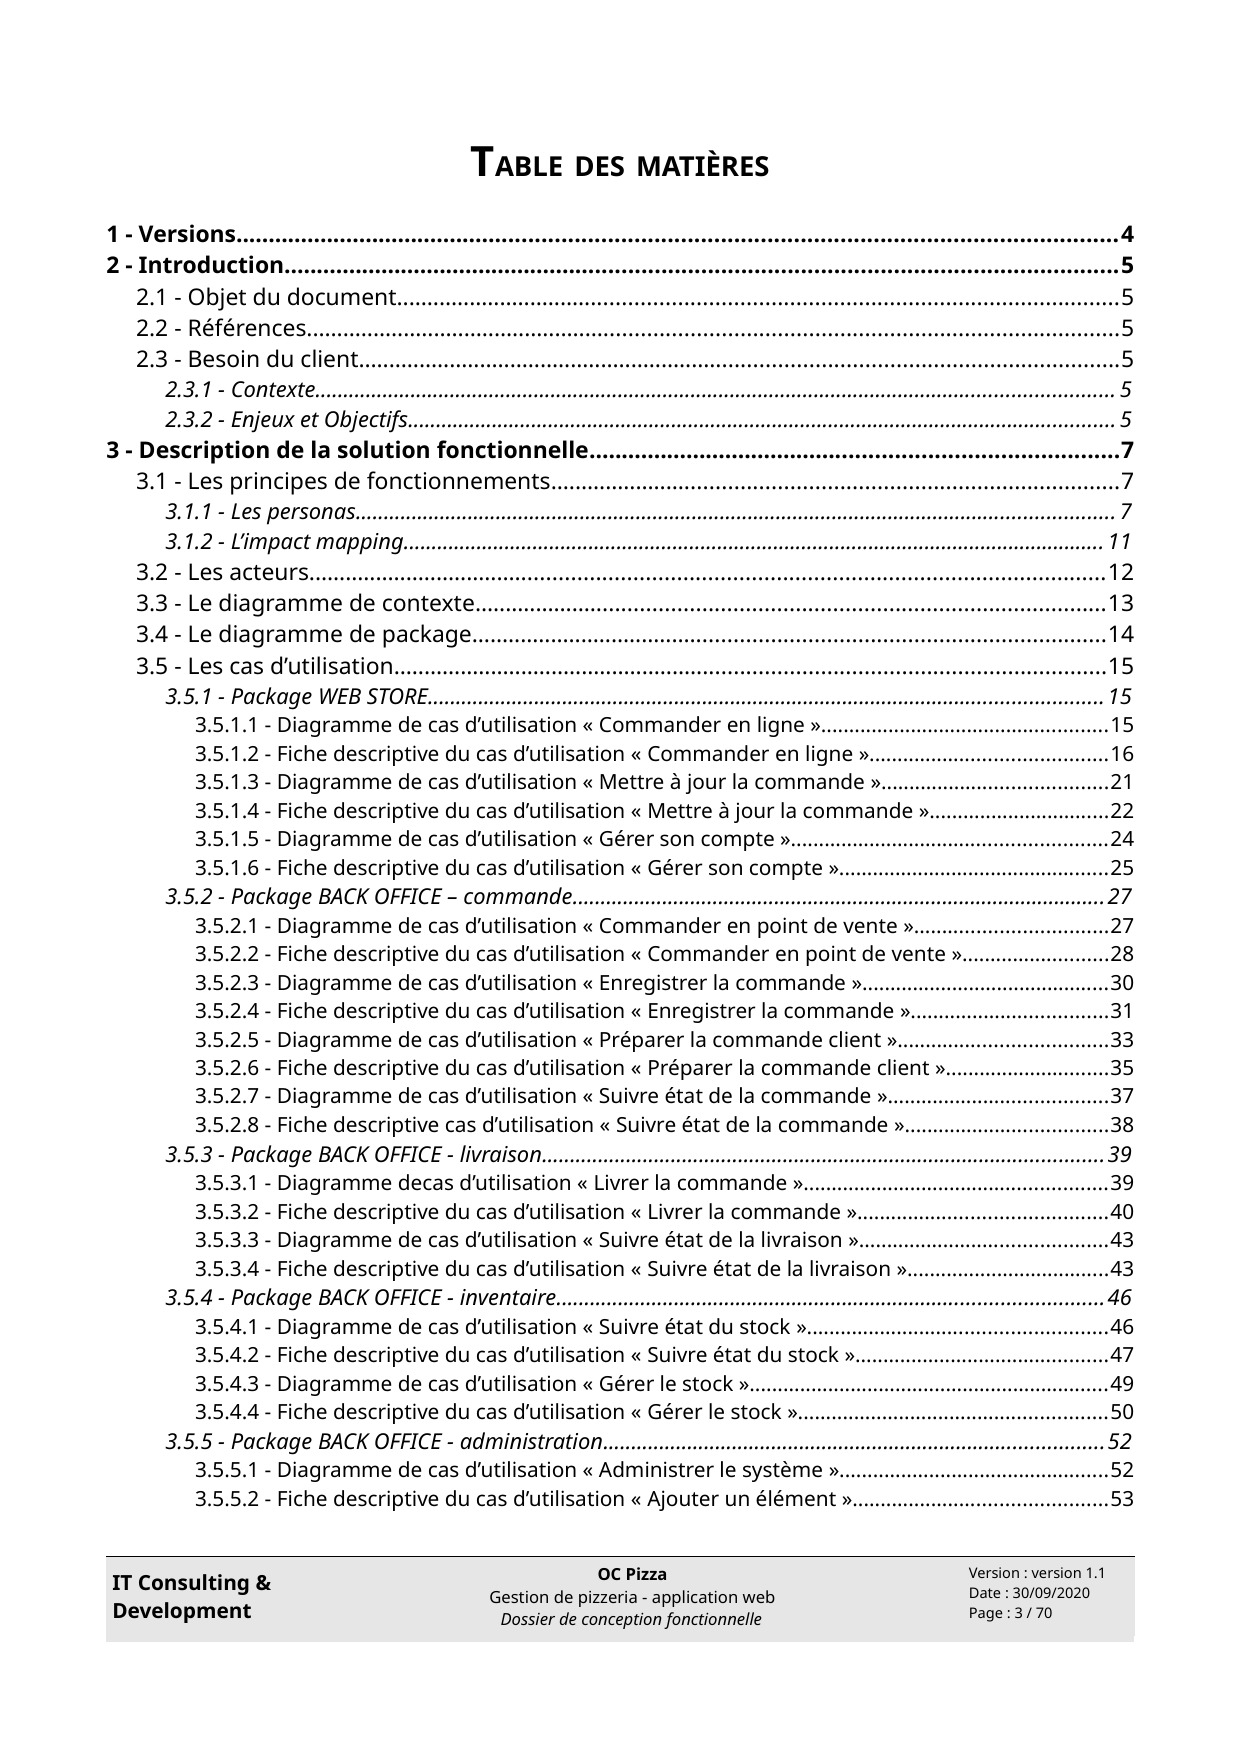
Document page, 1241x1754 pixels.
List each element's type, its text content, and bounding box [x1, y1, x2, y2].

text 3.5.2.1 - Diagramme de cas d’utilisation « Commander en point de vente » 27 [195, 911, 1134, 939]
text 3.5 - Les cas d’utilisation 15 [136, 649, 1134, 681]
text 3.5.4 - Package BACK OFFICE - inventaire 46 [165, 1282, 1134, 1312]
text 2.3.1 - Contexte 5 [165, 374, 1134, 404]
text 3.5.4.3 - Diagramme de cas d’utilisation « Gérer le stock » 49 [195, 1369, 1134, 1397]
text 3.3 - Le diagramme de contexte 13 [136, 587, 1134, 618]
text 3.5.1.4 - Fiche descriptive du cas d’utilisation « Mettre à jour la commande » 22 [195, 796, 1134, 824]
text 3.5.5.2 - Fiche descriptive du cas d’utilisation « Ajouter un élément » 53 [195, 1484, 1134, 1512]
text 3.5.1.5 - Diagramme de cas d’utilisation « Gérer son compte » 24 [195, 824, 1134, 853]
text 3.5.3.2 - Fiche descriptive du cas d’utilisation « Livrer la commande » 40 [195, 1197, 1134, 1225]
text 1 - Versions 4 [106, 218, 1134, 249]
text 3.1.1 - Les personas 7 [165, 496, 1134, 526]
text 2.3 - Besoin du client 5 [136, 343, 1134, 374]
text 3.5.4.2 - Fiche descriptive du cas d’utilisation « Suivre état du stock » 47 [195, 1340, 1134, 1369]
text 3.5.3 - Package BACK OFFICE - livraison 39 [165, 1138, 1134, 1168]
text 3.5.4.4 - Fiche descriptive du cas d’utilisation « Gérer le stock » 50 [195, 1397, 1134, 1426]
text 2.2 - Références 5 [136, 312, 1134, 343]
text 3.5.2.7 - Diagramme de cas d’utilisation « Suivre état de la commande » 37 [195, 1082, 1134, 1110]
text 3.2 - Les acteurs 12 [136, 556, 1134, 587]
text 3.5.1.6 - Fiche descriptive du cas d’utilisation « Gérer son compte » 25 [195, 853, 1134, 881]
text 3.5.1.1 - Diagramme de cas d’utilisation « Commander en ligne » 15 [195, 711, 1134, 739]
text 3.5.1.2 - Fiche descriptive du cas d’utilisation « Commander en ligne » 16 [195, 739, 1134, 767]
text 3.5.1.3 - Diagramme de cas d’utilisation « Mettre à jour la commande » 21 [195, 767, 1134, 796]
text 2.1 - Objet du document 5 [136, 280, 1134, 312]
text 3.5.5.1 - Diagramme de cas d’utilisation « Administrer le système » 52 [195, 1455, 1134, 1484]
text 3.5.2.5 - Diagramme de cas d’utilisation « Préparer la commande client » 33 [195, 1025, 1134, 1053]
text 3.5.3.3 - Diagramme de cas d’utilisation « Suivre état de la livraison » 43 [195, 1225, 1134, 1254]
subtitle Table des matières [106, 132, 1134, 188]
text 3.5.1 - Package WEB STORE 15 [165, 681, 1134, 711]
text 3.4 - Le diagramme de package 14 [136, 618, 1134, 649]
text 3.5.2.4 - Fiche descriptive du cas d’utilisation « Enregistrer la commande » 31 [195, 996, 1134, 1025]
text 3.5.4.1 - Diagramme de cas d’utilisation « Suivre état du stock » 46 [195, 1312, 1134, 1340]
text 3.1 - Les principes de fonctionnements 7 [136, 465, 1134, 496]
text 3.5.3.1 - Diagramme decas d’utilisation « Livrer la commande » 39 [195, 1168, 1134, 1197]
text 3.5.5 - Package BACK OFFICE - administration 52 [165, 1426, 1134, 1455]
text 3 - Description de la solution fonctionnelle 7 [106, 434, 1134, 465]
text 3.5.2.3 - Diagramme de cas d’utilisation « Enregistrer la commande » 30 [195, 968, 1134, 996]
text 2 - Introduction 5 [106, 249, 1134, 280]
text 3.5.2.8 - Fiche descriptive cas d’utilisation « Suivre état de la commande » 38 [195, 1110, 1134, 1138]
text 3.5.2.2 - Fiche descriptive du cas d’utilisation « Commander en point de vente » 28 [195, 939, 1134, 968]
text 3.5.2 - Package BACK OFFICE – commande 27 [165, 881, 1134, 911]
text 3.1.2 - L’impact mapping 11 [165, 526, 1134, 556]
text 3.5.2.6 - Fiche descriptive du cas d’utilisation « Préparer la commande client » 35 [195, 1053, 1134, 1082]
text 3.5.3.4 - Fiche descriptive du cas d’utilisation « Suivre état de la livraison » 43 [195, 1254, 1134, 1282]
text 2.3.2 - Enjeux et Objectifs 5 [165, 404, 1134, 434]
